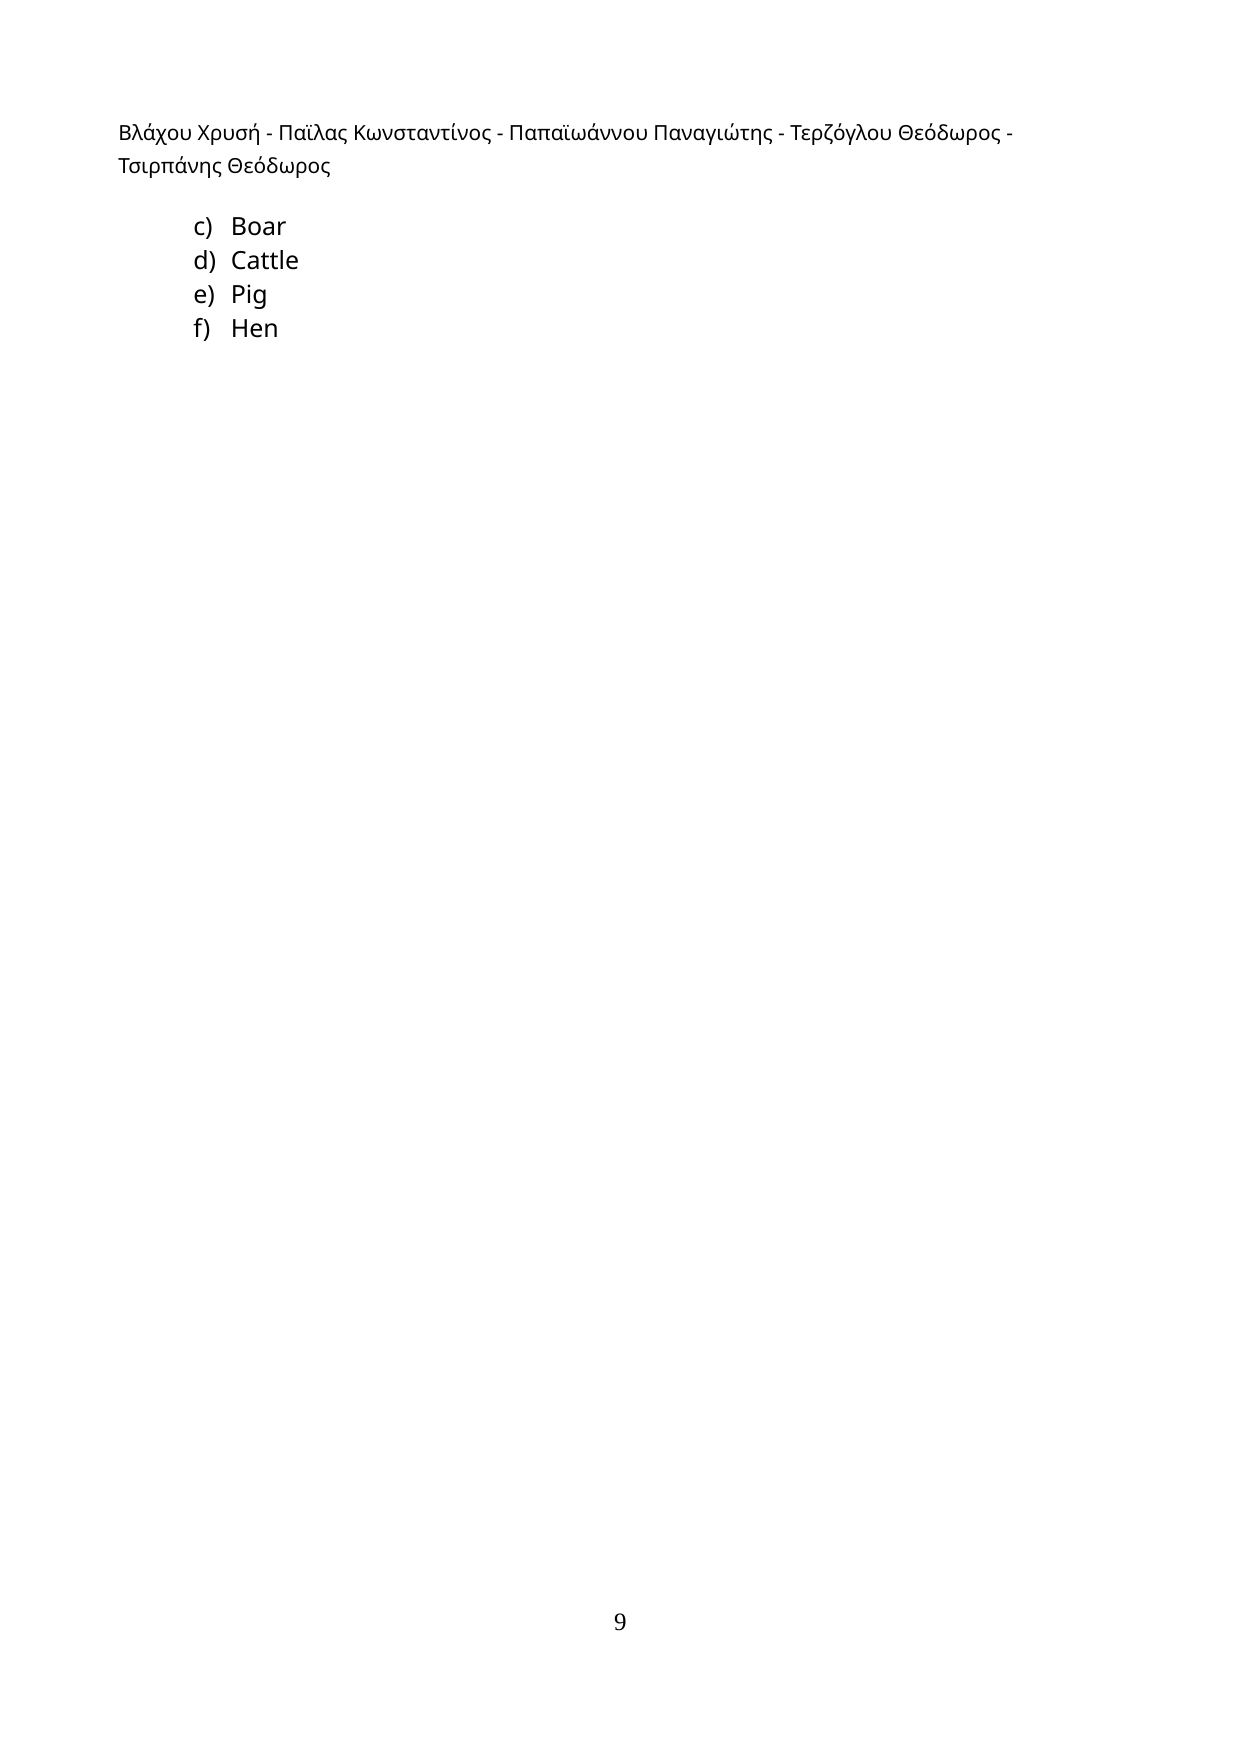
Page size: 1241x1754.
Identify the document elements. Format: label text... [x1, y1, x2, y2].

list Hen [193, 311, 1122, 345]
list Cattle [193, 243, 1122, 277]
list Pig [193, 277, 1122, 311]
list Boar [193, 209, 1122, 243]
